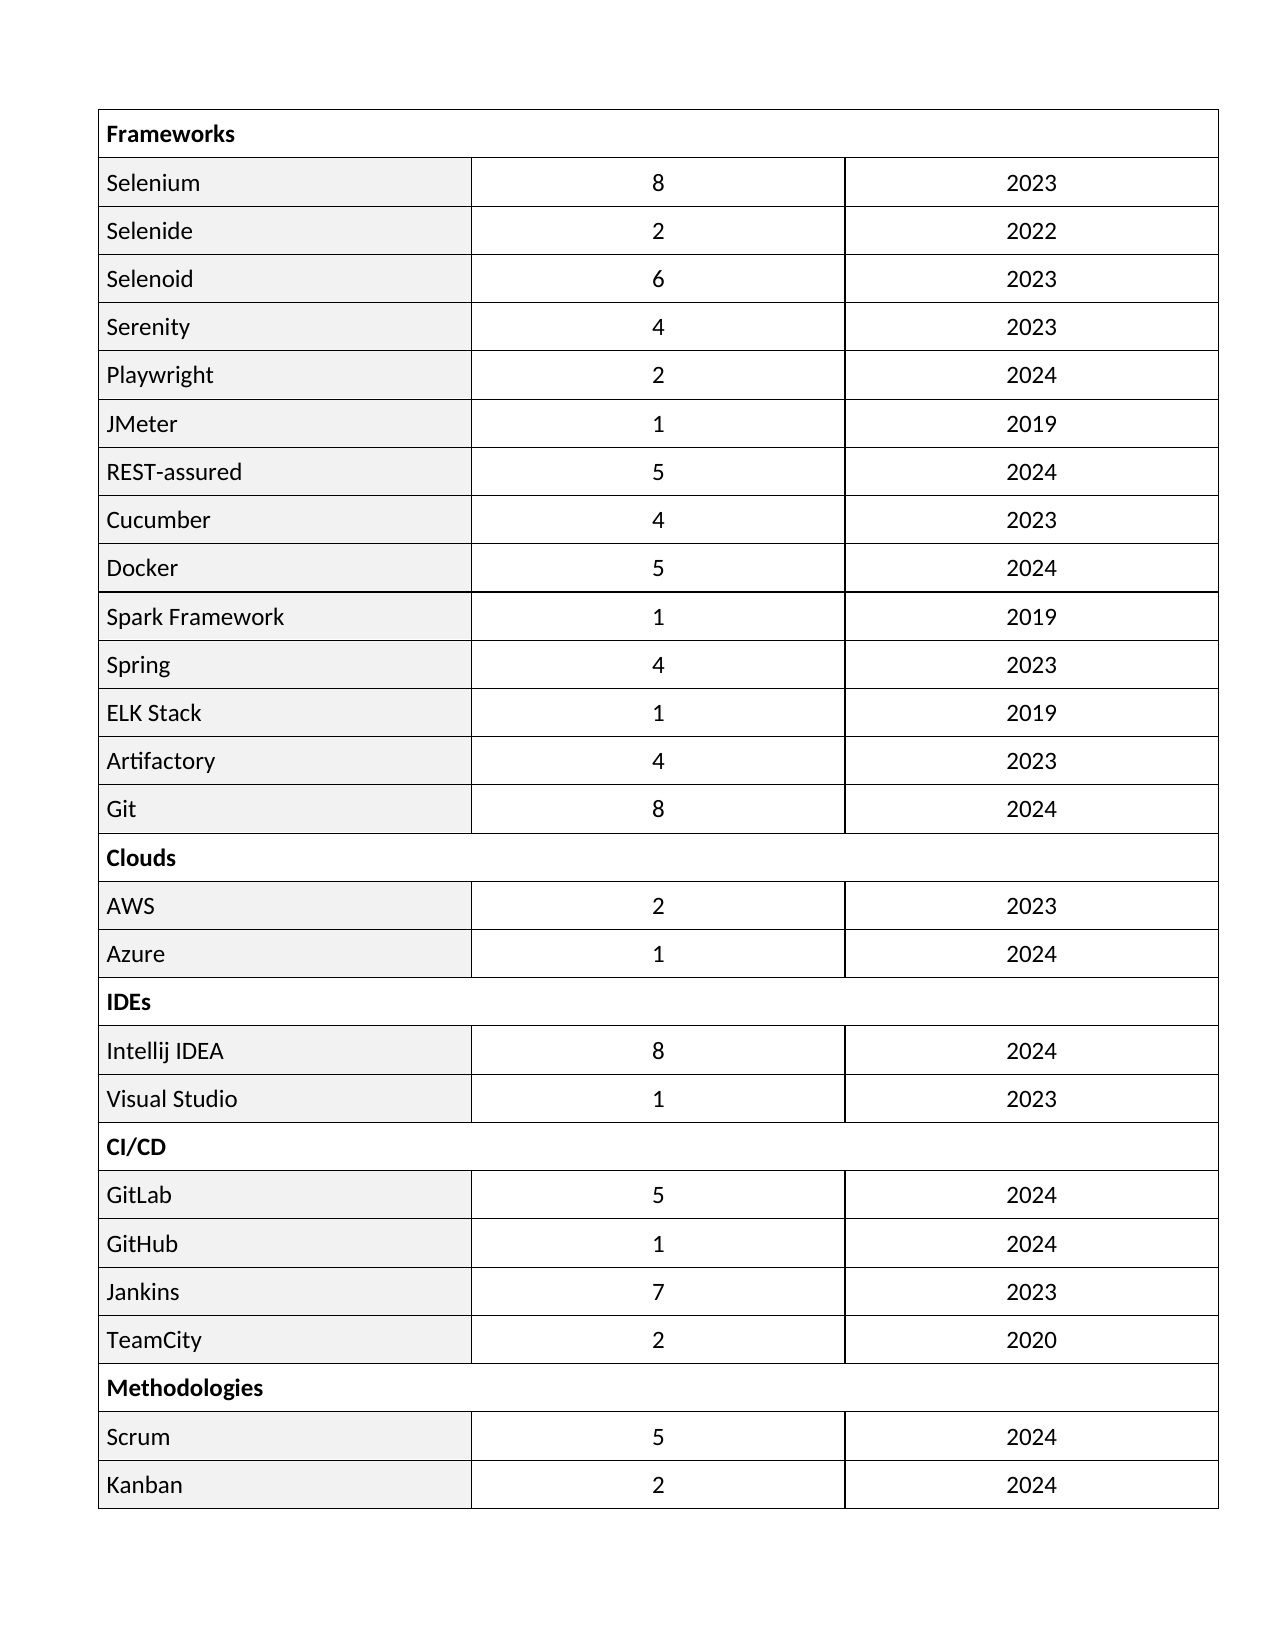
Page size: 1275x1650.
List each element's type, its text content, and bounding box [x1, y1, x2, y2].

table_cell Frameworks [99, 110, 1218, 157]
table_cell 2023 [846, 496, 1218, 543]
table_cell Intellij IDEA [99, 1026, 471, 1074]
table_cell 2024 [846, 1461, 1218, 1508]
table_cell 2 [472, 1461, 844, 1508]
table_cell Visual Studio [99, 1075, 471, 1122]
table_cell 8 [472, 158, 844, 206]
table_cell 2024 [846, 1412, 1218, 1459]
table_cell 2024 [846, 351, 1218, 398]
table_cell 2023 [846, 303, 1218, 350]
table_cell CI/CD [99, 1123, 1218, 1170]
table_cell Cucumber [99, 496, 471, 543]
table_cell GitHub [99, 1219, 471, 1267]
table_cell 2024 [846, 1171, 1218, 1218]
table_cell 2023 [846, 641, 1218, 688]
table_cell 8 [472, 1026, 844, 1074]
table_cell 8 [472, 785, 844, 832]
table_cell 5 [472, 1171, 844, 1218]
table_cell Methodologies [99, 1364, 1218, 1411]
table_cell Playwright [99, 351, 471, 398]
table_cell 4 [472, 737, 844, 784]
table_cell 2024 [846, 1026, 1218, 1074]
table_cell 4 [472, 303, 844, 350]
table_cell Docker [99, 544, 471, 591]
table_cell Selenide [99, 207, 471, 254]
table_cell 6 [472, 255, 844, 302]
table_cell Scrum [99, 1412, 471, 1459]
table_cell 5 [472, 448, 844, 495]
table_cell 1 [472, 930, 844, 977]
table_cell 1 [472, 593, 844, 639]
table_cell 2 [472, 882, 844, 929]
table_cell ELK Stack [99, 689, 471, 736]
table_cell 2019 [846, 400, 1218, 447]
table_cell 1 [472, 689, 844, 736]
table_cell TeamCity [99, 1316, 471, 1363]
table_cell Azure [99, 930, 471, 977]
table_cell 7 [472, 1268, 844, 1315]
table_cell GitLab [99, 1171, 471, 1218]
table_cell 2023 [846, 737, 1218, 784]
table_cell 2024 [846, 930, 1218, 977]
table_cell Git [99, 785, 471, 832]
table_cell Spark Framework [99, 593, 471, 639]
table_cell 2024 [846, 1219, 1218, 1267]
table_cell 5 [472, 544, 844, 591]
table_cell 2024 [846, 785, 1218, 832]
table_cell 2023 [846, 1268, 1218, 1315]
table_cell 2 [472, 207, 844, 254]
table_cell 2019 [846, 689, 1218, 736]
table_cell Jankins [99, 1268, 471, 1315]
table_cell Serenity [99, 303, 471, 350]
table_cell Selenium [99, 158, 471, 206]
table_cell AWS [99, 882, 471, 929]
table_cell JMeter [99, 400, 471, 447]
table_cell 1 [472, 1075, 844, 1122]
table_cell 2020 [846, 1316, 1218, 1363]
table_cell 2023 [846, 158, 1218, 206]
table_cell Kanban [99, 1461, 471, 1508]
table_cell 5 [472, 1412, 844, 1459]
table_cell 2024 [846, 448, 1218, 495]
table_cell 2024 [846, 544, 1218, 591]
table_cell 2 [472, 351, 844, 398]
table_cell 4 [472, 641, 844, 688]
table_cell Clouds [99, 834, 1218, 881]
table_cell REST-assured [99, 448, 471, 495]
table_cell 1 [472, 1219, 844, 1267]
table_cell 4 [472, 496, 844, 543]
table_cell 2023 [846, 255, 1218, 302]
table_cell 2019 [846, 593, 1218, 639]
table_cell Selenoid [99, 255, 471, 302]
table_cell Spring [99, 641, 471, 688]
table_cell Artifactory [99, 737, 471, 784]
table_cell 2 [472, 1316, 844, 1363]
table_cell 2022 [846, 207, 1218, 254]
table_cell 2023 [846, 882, 1218, 929]
table_cell 2023 [846, 1075, 1218, 1122]
table_cell IDEs [99, 978, 1218, 1025]
table_cell 1 [472, 400, 844, 447]
